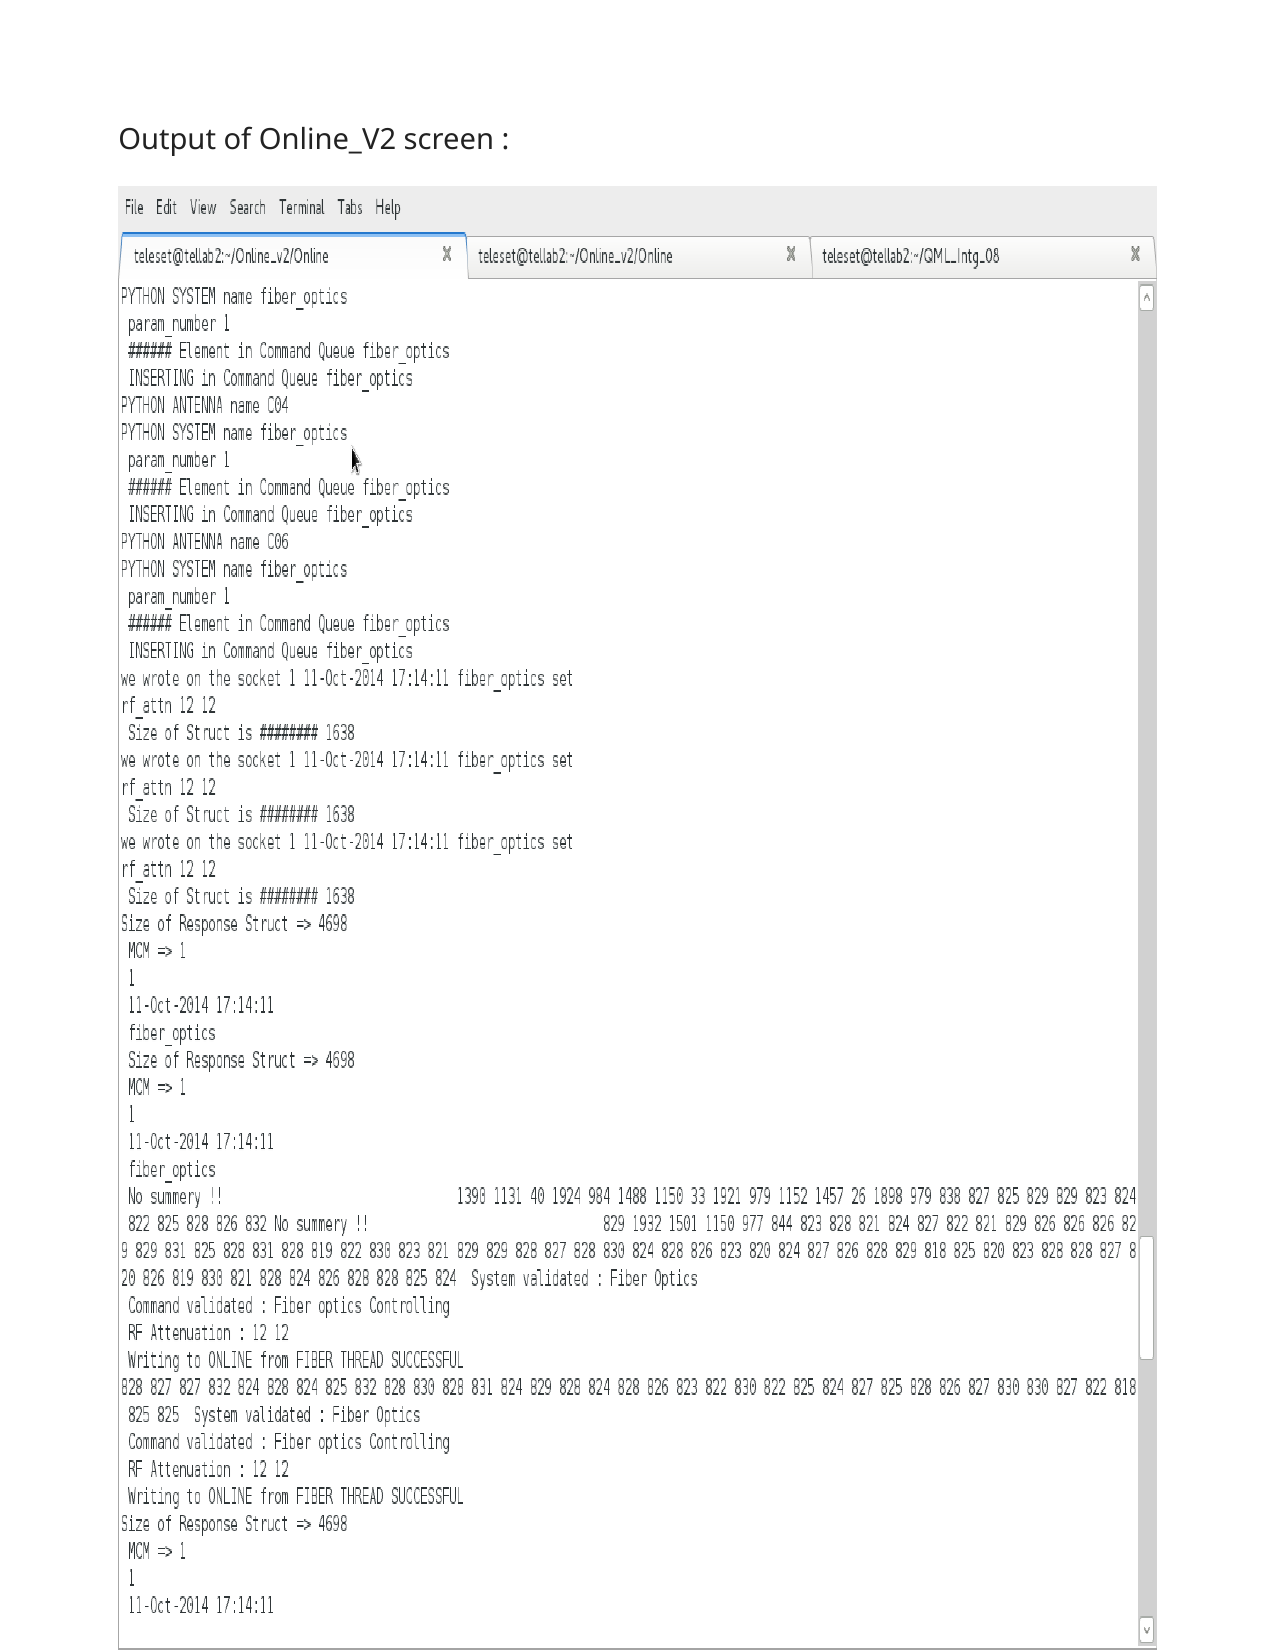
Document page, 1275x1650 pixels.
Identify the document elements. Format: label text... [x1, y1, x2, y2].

picture [118, 186, 1157, 1650]
text Output of Online_V2 screen : [118, 118, 1157, 158]
